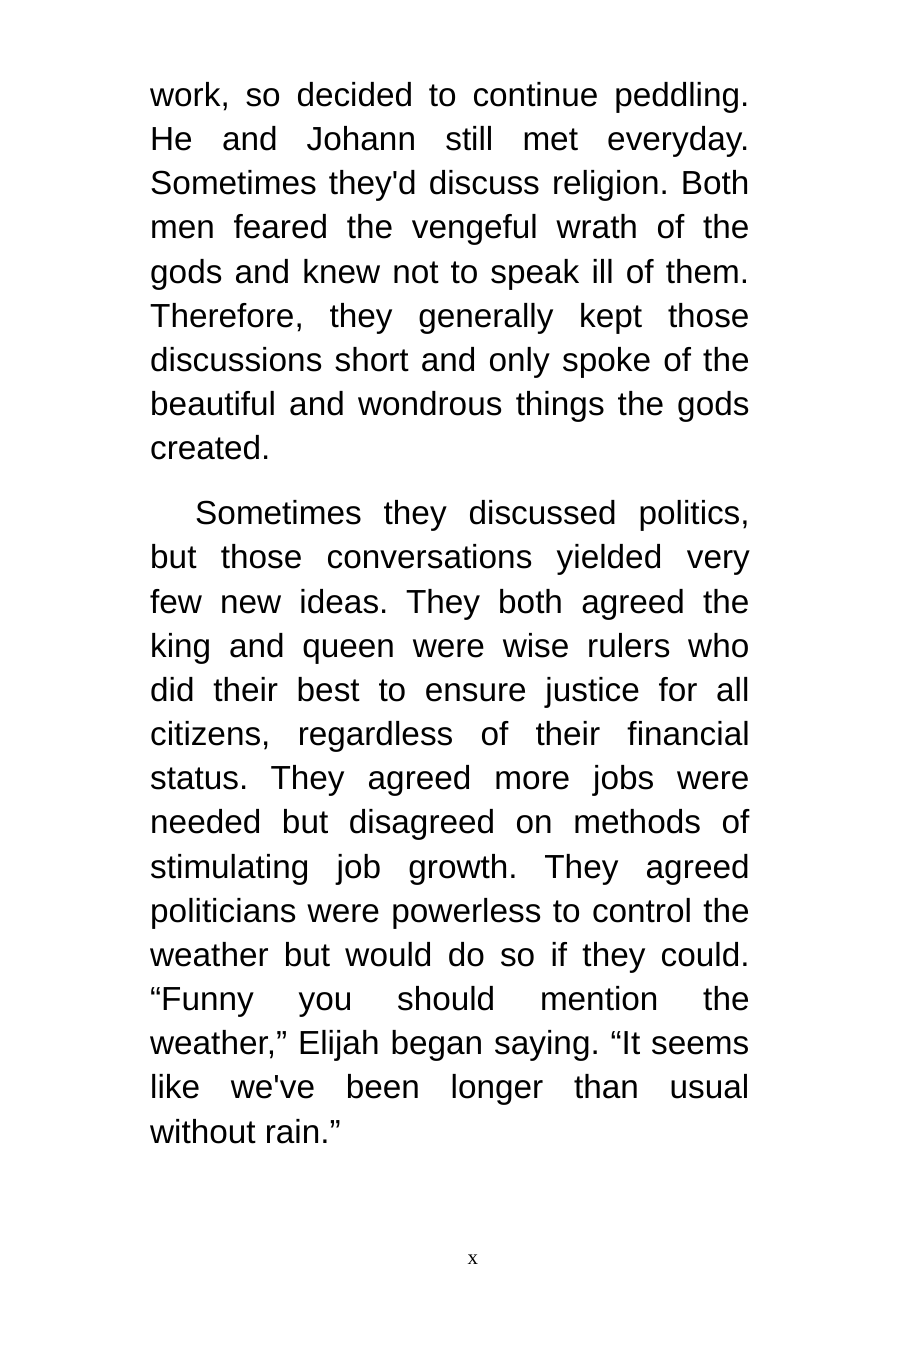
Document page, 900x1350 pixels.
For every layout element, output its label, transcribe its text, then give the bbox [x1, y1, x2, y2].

text Sometimes they discussed politics, but those conversations yielded very few new ideas. They both agreed the king and queen were wise rulers who did their best to ensure justice for all citizens, regardless of their financial status. They agreed more jobs were needed but disagreed on methods of stimulating job growth. They agreed politicians were powerless to control the weather but would do so if they could. “Funny you should mention the weather,” Elijah began saying. “It seems like we've been longer than usual without rain.” [150, 493, 750, 1150]
text work, so decided to continue peddling. He and Johann still met everyday. Sometimes they'd discuss religion. Both men feared the vengeful wrath of the gods and knew not to speak ill of them. Therefore, they generally kept those discussions short and only spoke of the beautiful and wondrous things the gods created. [150, 75, 750, 467]
